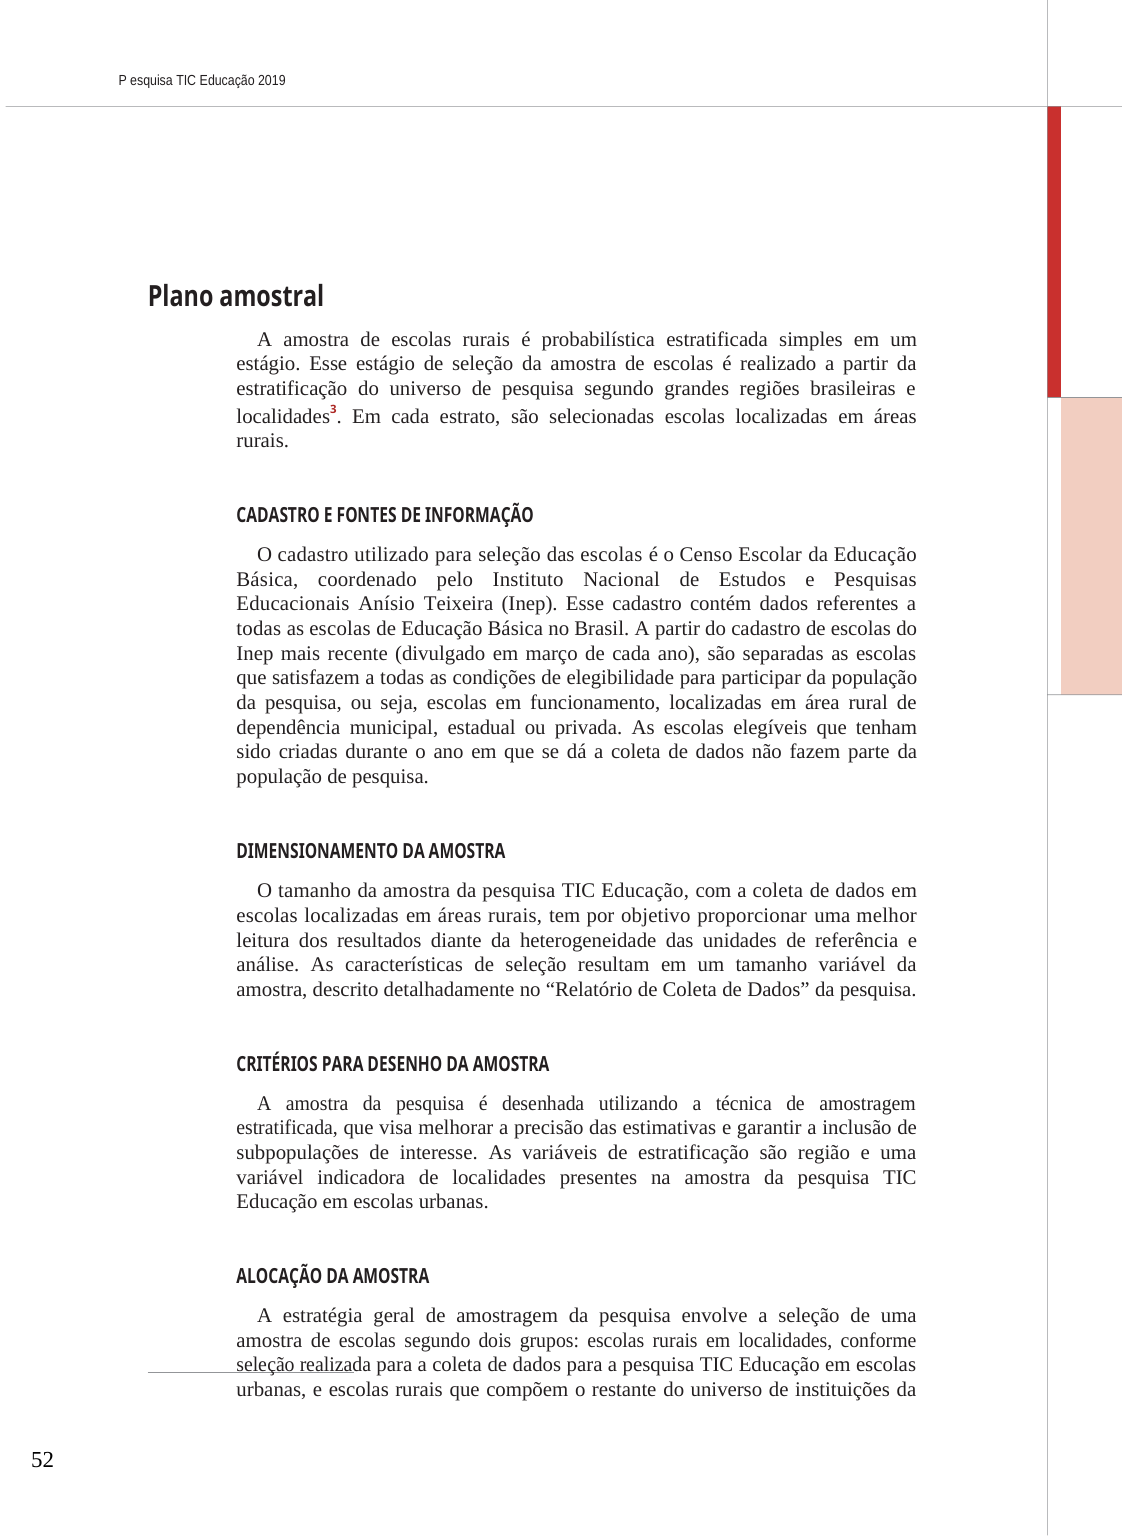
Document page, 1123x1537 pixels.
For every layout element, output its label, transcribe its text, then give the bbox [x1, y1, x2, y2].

subtitle [1048, 1049, 1104, 1077]
text A amostra de escolas rurais é probabilística estratificada simples em um estágio. Esse estágio de seleção da amostra de escolas é realizado a partir da estratificação do universo de pesquisa segundo grandes regiões brasileiras e localidades3. Em cada estrato, são selecionadas escolas localizadas em áreas rurais. [236, 327, 917, 452]
text O tamanho da amostra da pesquisa TIC Educação, com a coleta de dados em escolas localizadas em áreas rurais, tem por objetivo proporcionar uma melhor leitura dos resultados diante da heterogeneidade das unidades de referência e análise. As características de seleção resultam em um tamanho variável da amostra, descrito detalhadamente no “Relatório de Coleta de Dados” da pesquisa. [236, 878, 917, 1001]
subtitle [1061, 276, 1104, 315]
text A estratégia geral de amostragem da pesquisa envolve a seleção de uma amostra de escolas segundo dois grupos: escolas rurais em localidades, conforme seleção realizada para a coleta de dados para a pesquisa TIC Educação em escolas urbanas, e escolas rurais que compõem o restante do universo de instituições da [236, 1303, 917, 1401]
subtitle ALOCAÇÃO DA AMOSTRA [236, 1261, 1047, 1290]
subtitle CADASTRO E FONTES DE INFORMAÇÃO [236, 500, 1047, 529]
subtitle [1048, 1261, 1104, 1290]
text A amostra da pesquisa é desenhada utilizando a técnica de amostragem estratificada, que visa melhorar a precisão das estimativas e garantir a inclusão de subpopulações de interesse. As variáveis de estratificação são região e uma variável indicadora de localidades presentes na amostra da pesquisa TIC Educação em escolas urbanas. [236, 1091, 917, 1213]
subtitle DIMENSIONAMENTO DA AMOSTRA [236, 837, 1047, 865]
subtitle Plano amostral [148, 276, 1047, 315]
text O cadastro utilizado para seleção das escolas é o Censo Escolar da Educação Básica, coordenado pelo Instituto Nacional de Estudos e Pesquisas Educacionais Anísio Teixeira (Inep). Esse cadastro contém dados referentes a todas as escolas de Educação Básica no Brasil. A partir do cadastro de escolas do Inep mais recente (divulgado em março de cada ano), são separadas as escolas que satisfazem a todas as condições de elegibilidade para participar da população da pesquisa, ou seja, escolas em funcionamento, localizadas em área rural de dependência municipal, estadual ou privada. As escolas elegíveis que tenham sido criadas durante o ano em que se dá a coleta de dados não fazem parte da população de pesquisa. [236, 542, 917, 788]
subtitle [1048, 837, 1104, 865]
subtitle CRITÉRIOS PARA DESENHO DA AMOSTRA [236, 1049, 1047, 1077]
